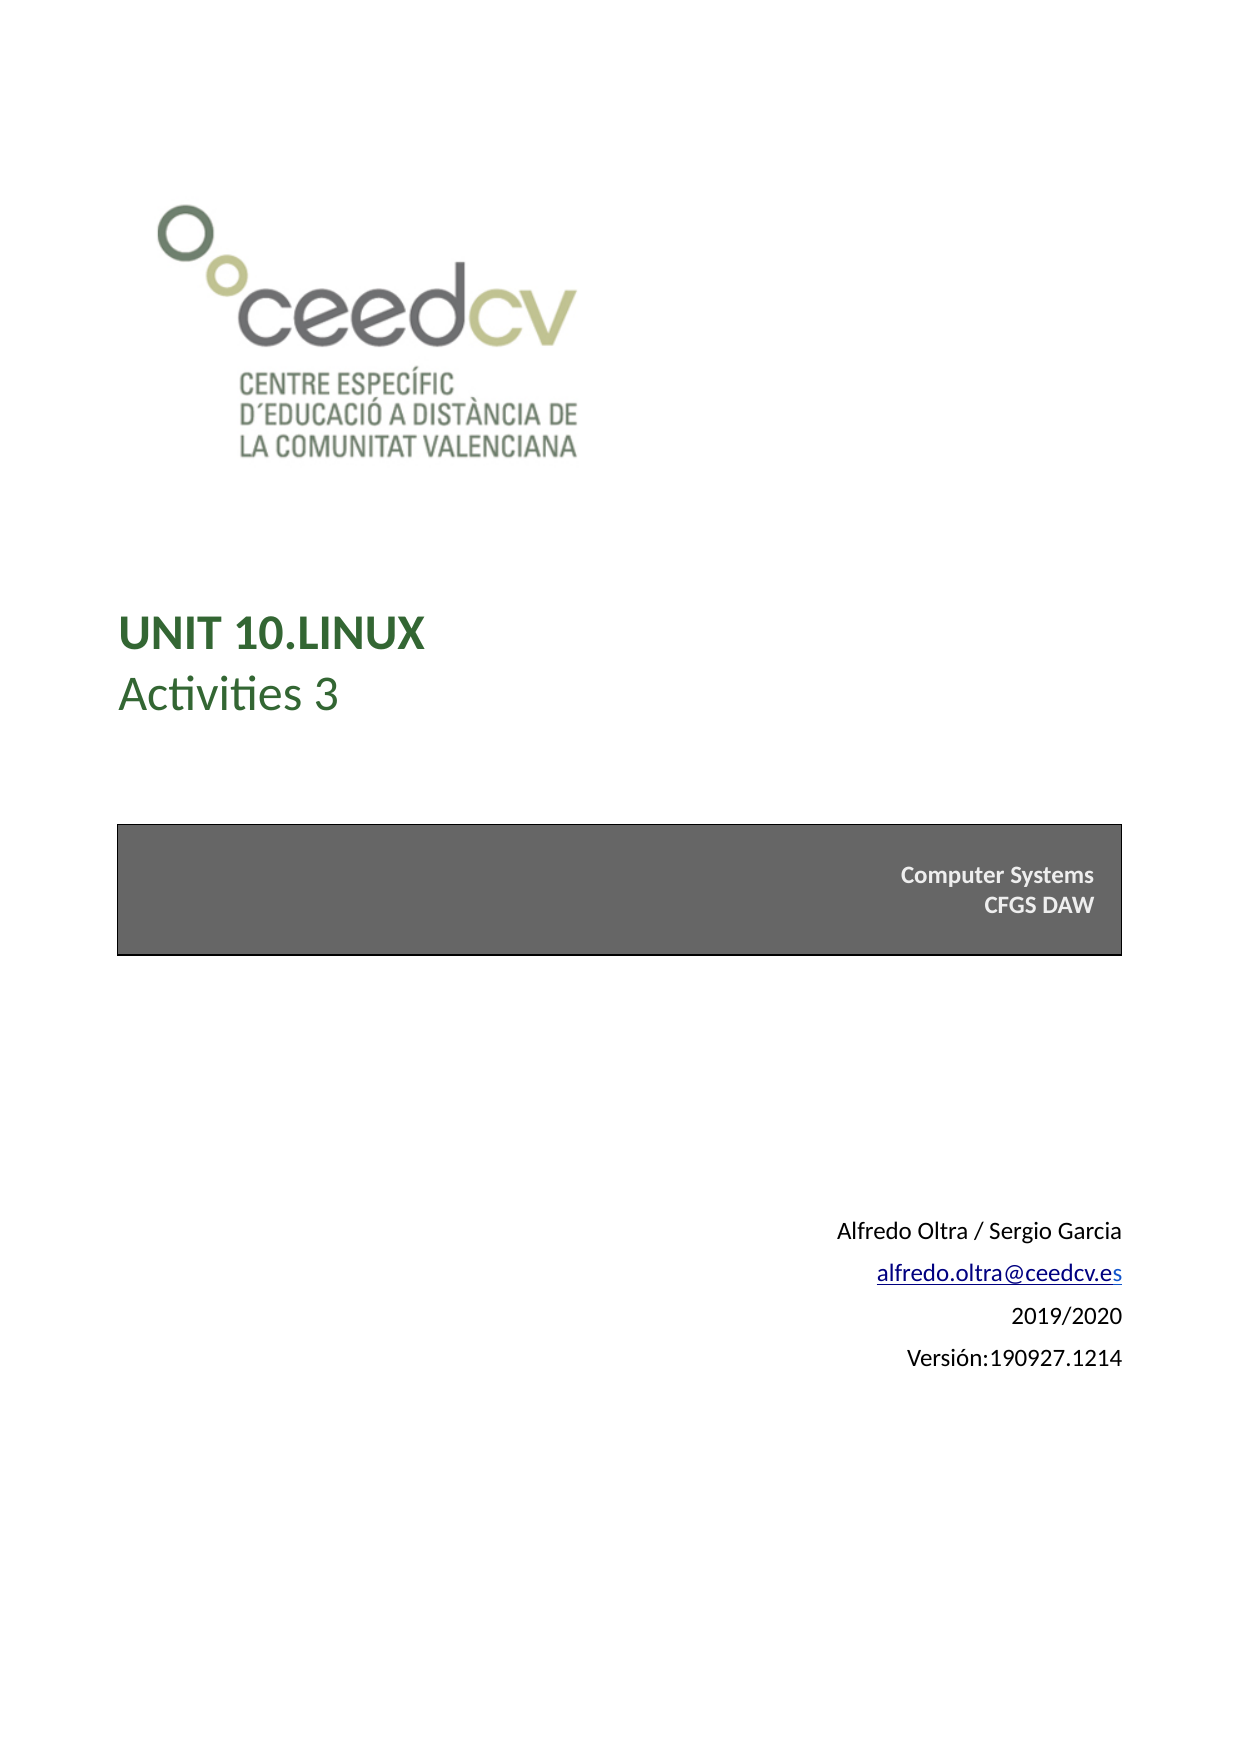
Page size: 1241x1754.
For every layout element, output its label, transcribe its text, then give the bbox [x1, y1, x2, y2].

text 2019/2020 [118, 1300, 1122, 1331]
text CFGS DAW [121, 889, 1094, 920]
text Alfredo Oltra / Sergio Garcia [231, 1215, 1122, 1246]
text Versión:190927.1213 [118, 1342, 1122, 1373]
text alfredo.oltra@ceedcv.es [231, 1258, 1122, 1288]
text Computer Systems [121, 859, 1094, 889]
picture [118, 177, 681, 486]
text Unit 10.Linux [118, 601, 1122, 662]
text Activities 3 [118, 662, 1122, 723]
